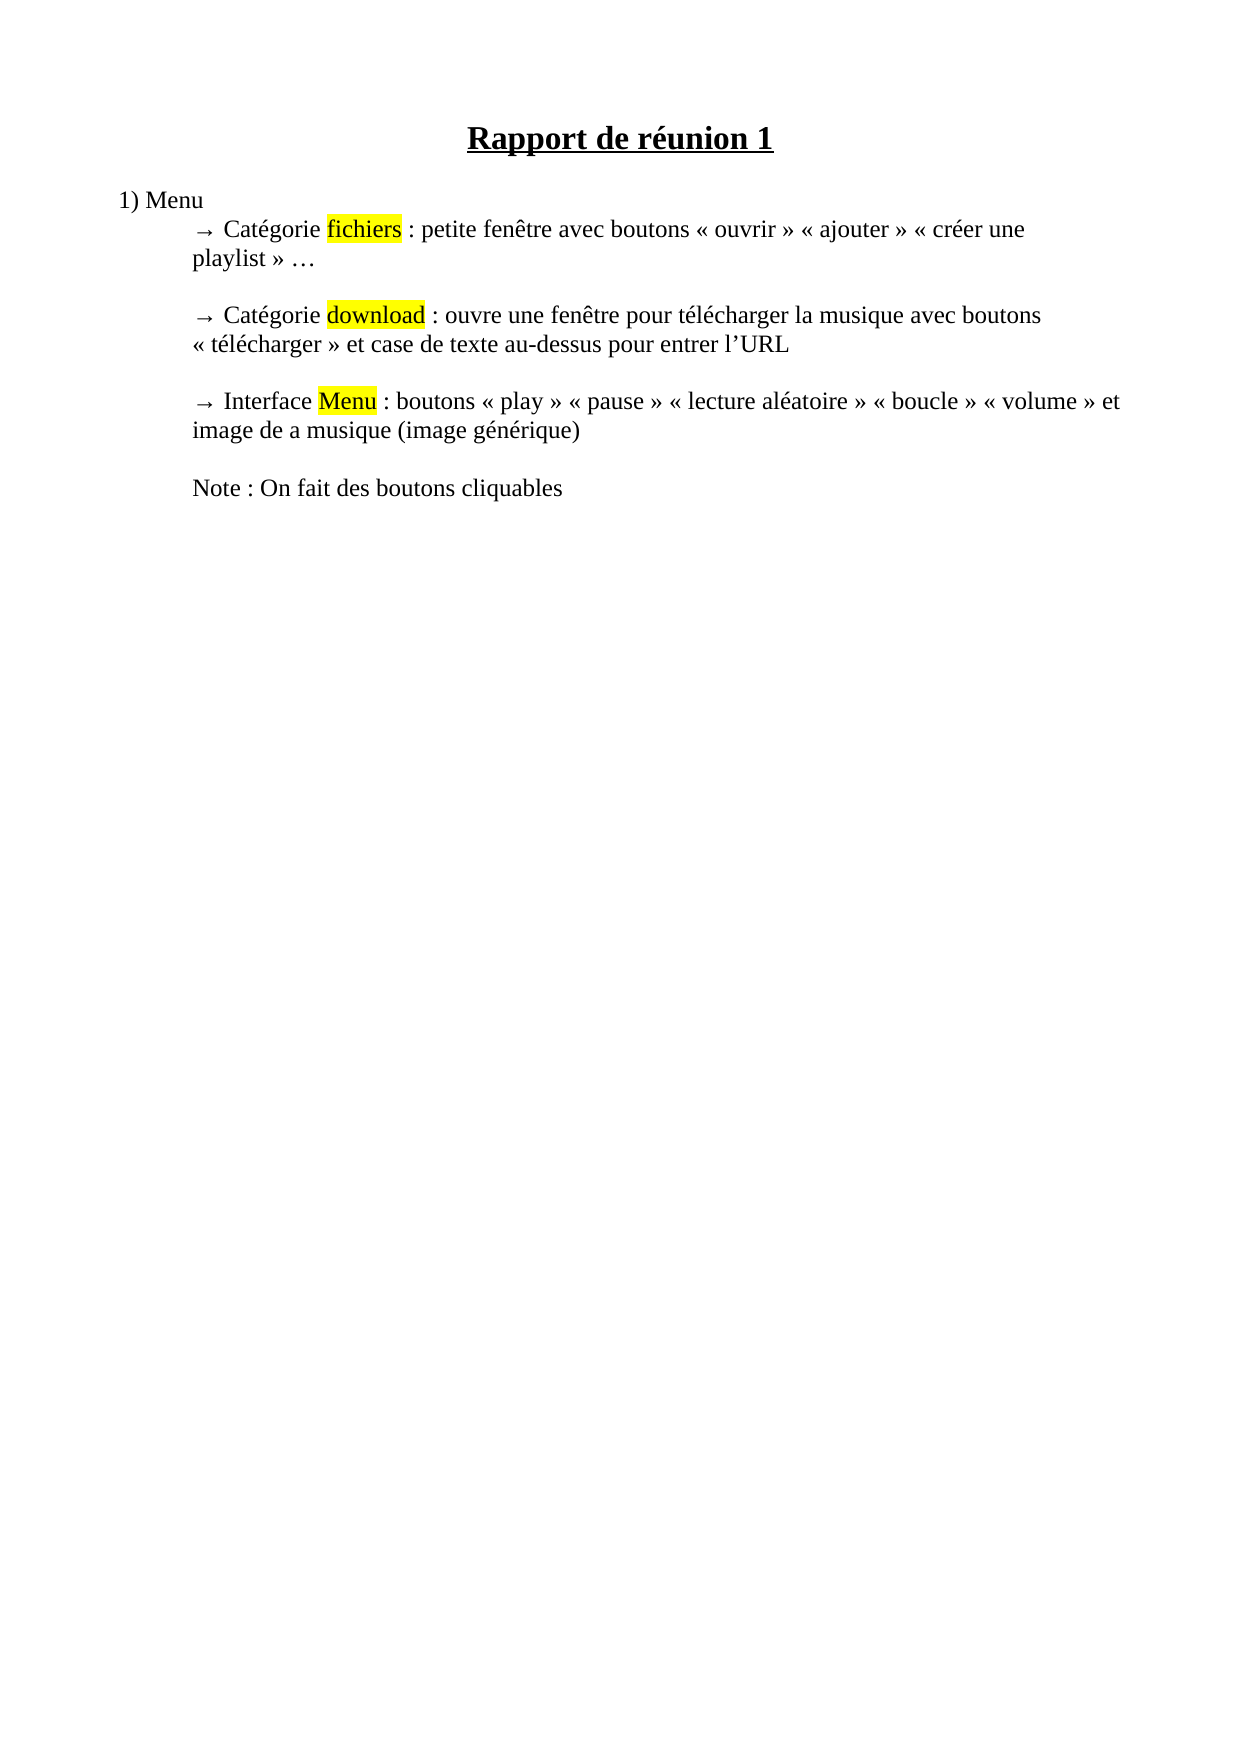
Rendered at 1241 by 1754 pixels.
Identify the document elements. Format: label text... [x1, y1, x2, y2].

text → Interface Menu : boutons « play » « pause » « lecture aléatoire » « boucle » « volume » et image de a musique (image générique) [118, 386, 1122, 444]
text → Catégorie download : ouvre une fenêtre pour télécharger la musique avec boutons « télécharger » et case de texte au-dessus pour entrer l’URL [118, 300, 1122, 358]
text 1) Menu [118, 185, 1122, 214]
text → Catégorie fichiers : petite fenêtre avec boutons « ouvrir » « ajouter » « créer une playlist » … [118, 214, 1122, 271]
text Rapport de réunion 1 [118, 118, 1122, 156]
text Note : On fait des boutons cliquables [118, 473, 1122, 501]
